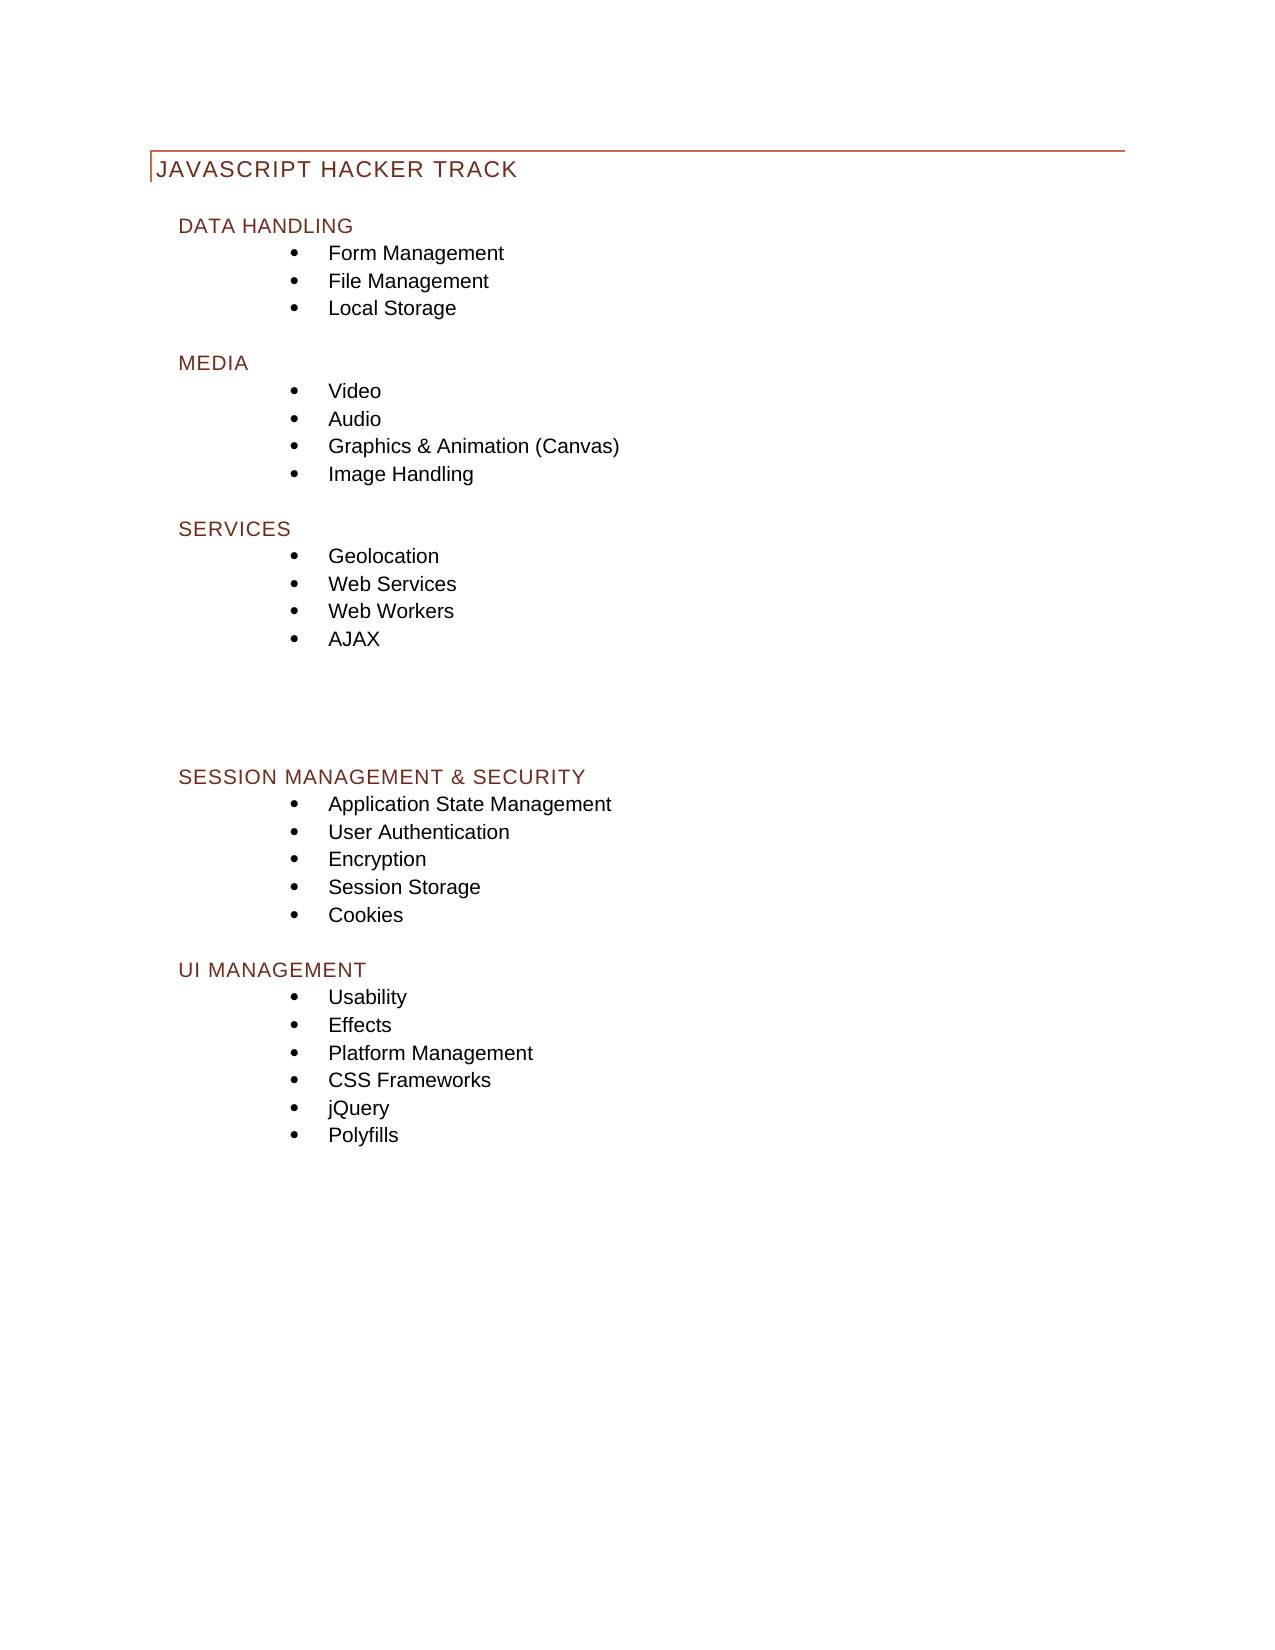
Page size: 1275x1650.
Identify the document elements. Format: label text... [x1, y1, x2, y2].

list Web Workers [291, 599, 1125, 623]
list File Management [291, 268, 1125, 293]
list Local Storage [291, 296, 1125, 320]
list Effects [291, 1013, 1125, 1037]
list Graphics & Animation (Canvas) [291, 434, 1125, 458]
list Geolocation [291, 544, 1125, 568]
list Platform Management [291, 1040, 1125, 1064]
list Form Management [291, 241, 1125, 265]
list Cookies [291, 902, 1125, 927]
text Session Management & Security [178, 764, 1125, 788]
list CSS Frameworks [291, 1068, 1125, 1092]
list Polyfills [291, 1123, 1125, 1147]
list User Authentication [291, 820, 1125, 844]
list Audio [291, 406, 1125, 430]
list jQuery [291, 1096, 1125, 1119]
text UI Management [178, 958, 1125, 982]
list Encryption [291, 847, 1125, 871]
text Media [178, 351, 1125, 375]
list Image Handling [291, 462, 1125, 486]
list Session Storage [291, 875, 1125, 899]
subtitle JavaScript Hacker track [152, 152, 1125, 182]
list Application State Management [291, 792, 1125, 816]
text Services [178, 517, 1125, 541]
text Data Handling [178, 213, 1125, 237]
list Video [291, 379, 1125, 403]
list Usability [291, 985, 1125, 1009]
list AJAX [291, 627, 1125, 651]
list Web Services [291, 572, 1125, 596]
